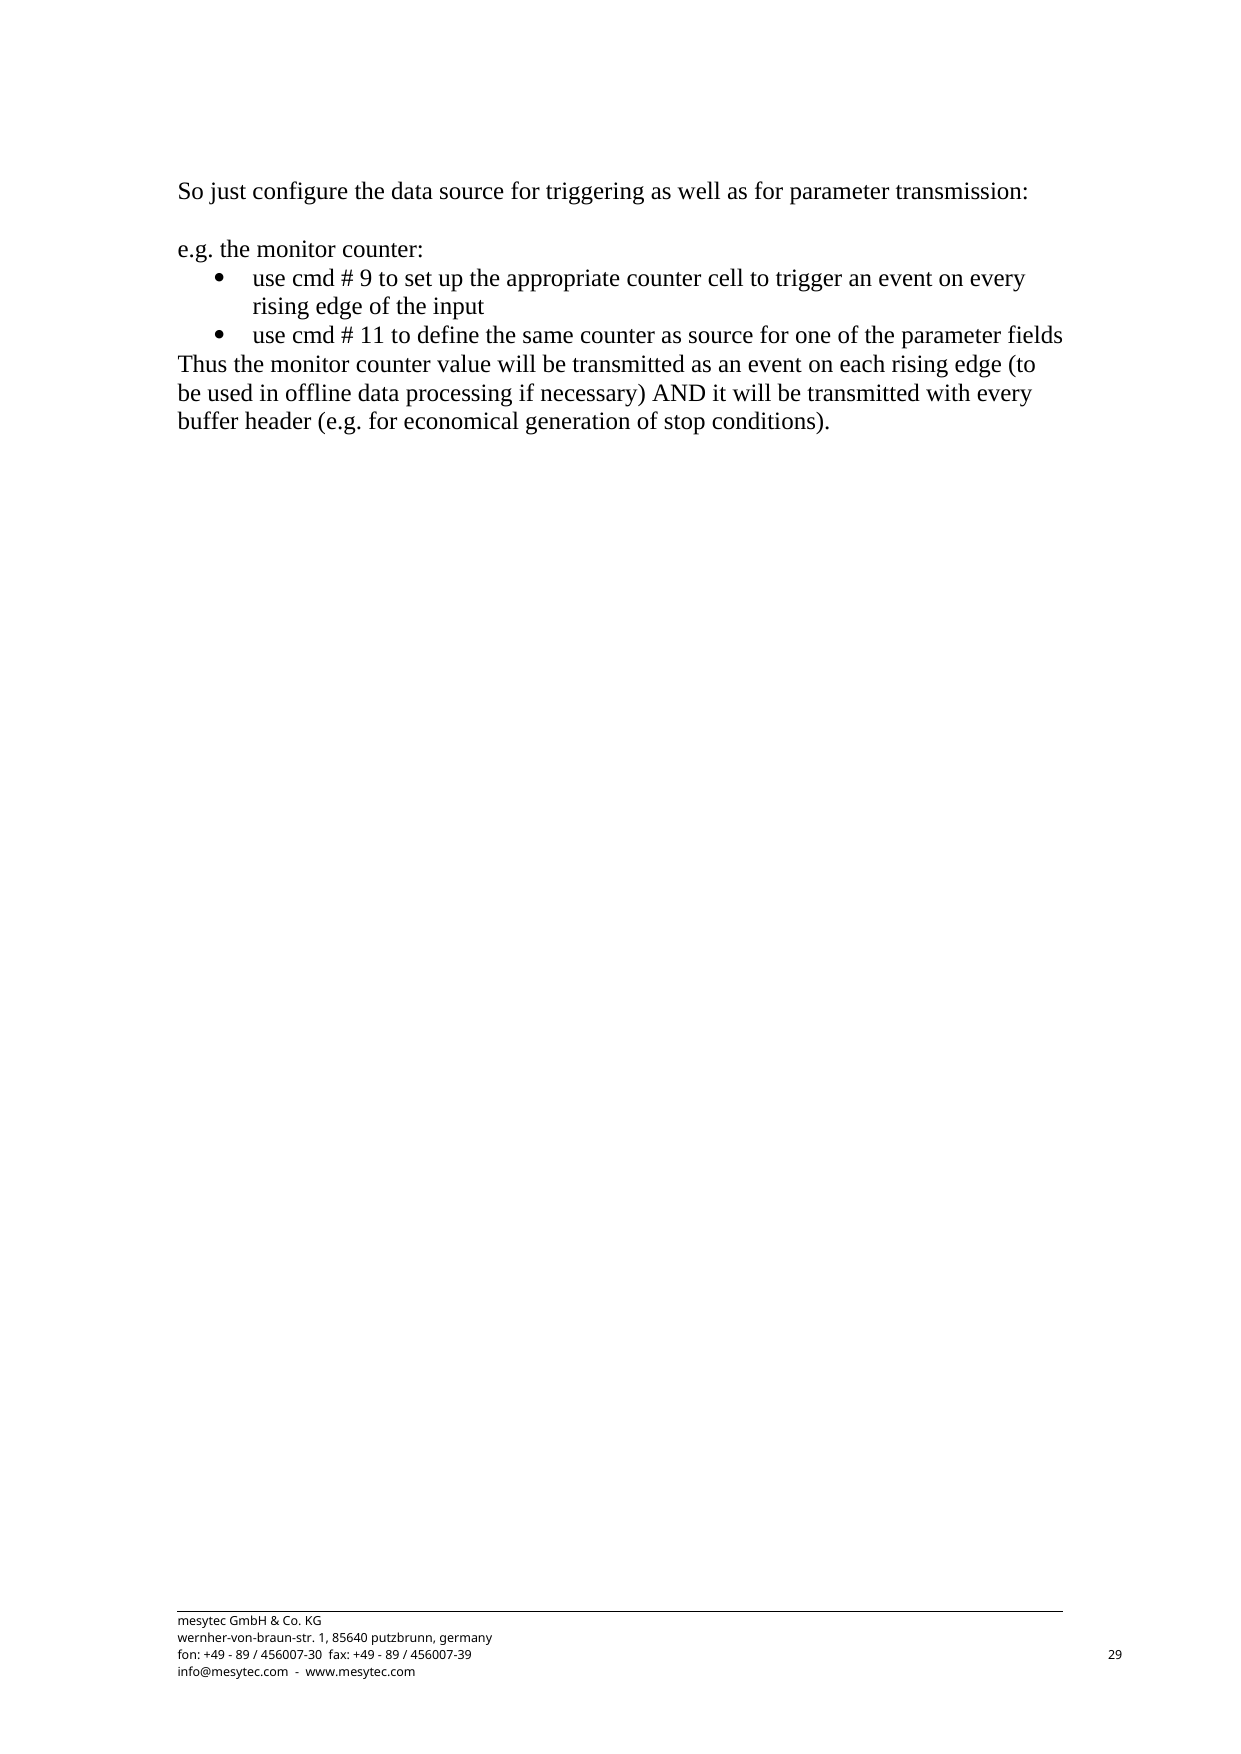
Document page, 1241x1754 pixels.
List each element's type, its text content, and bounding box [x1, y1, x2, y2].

text e.g. the monitor counter: [177, 234, 1063, 263]
list use cmd # 11 to define the same counter as source for one of the parameter fields [215, 320, 1063, 349]
text Thus the monitor counter value will be transmitted as an event on each rising edge (to be used in offline data processing if necessary) AND it will be transmitted with every buffer header (e.g. for economical generation of stop conditions). [177, 349, 1063, 435]
list use cmd # 9 to set up the appropriate counter cell to trigger an event on every rising edge of the input [215, 263, 1063, 320]
text So just configure the data source for triggering as well as for parameter transmission: [177, 176, 1063, 205]
